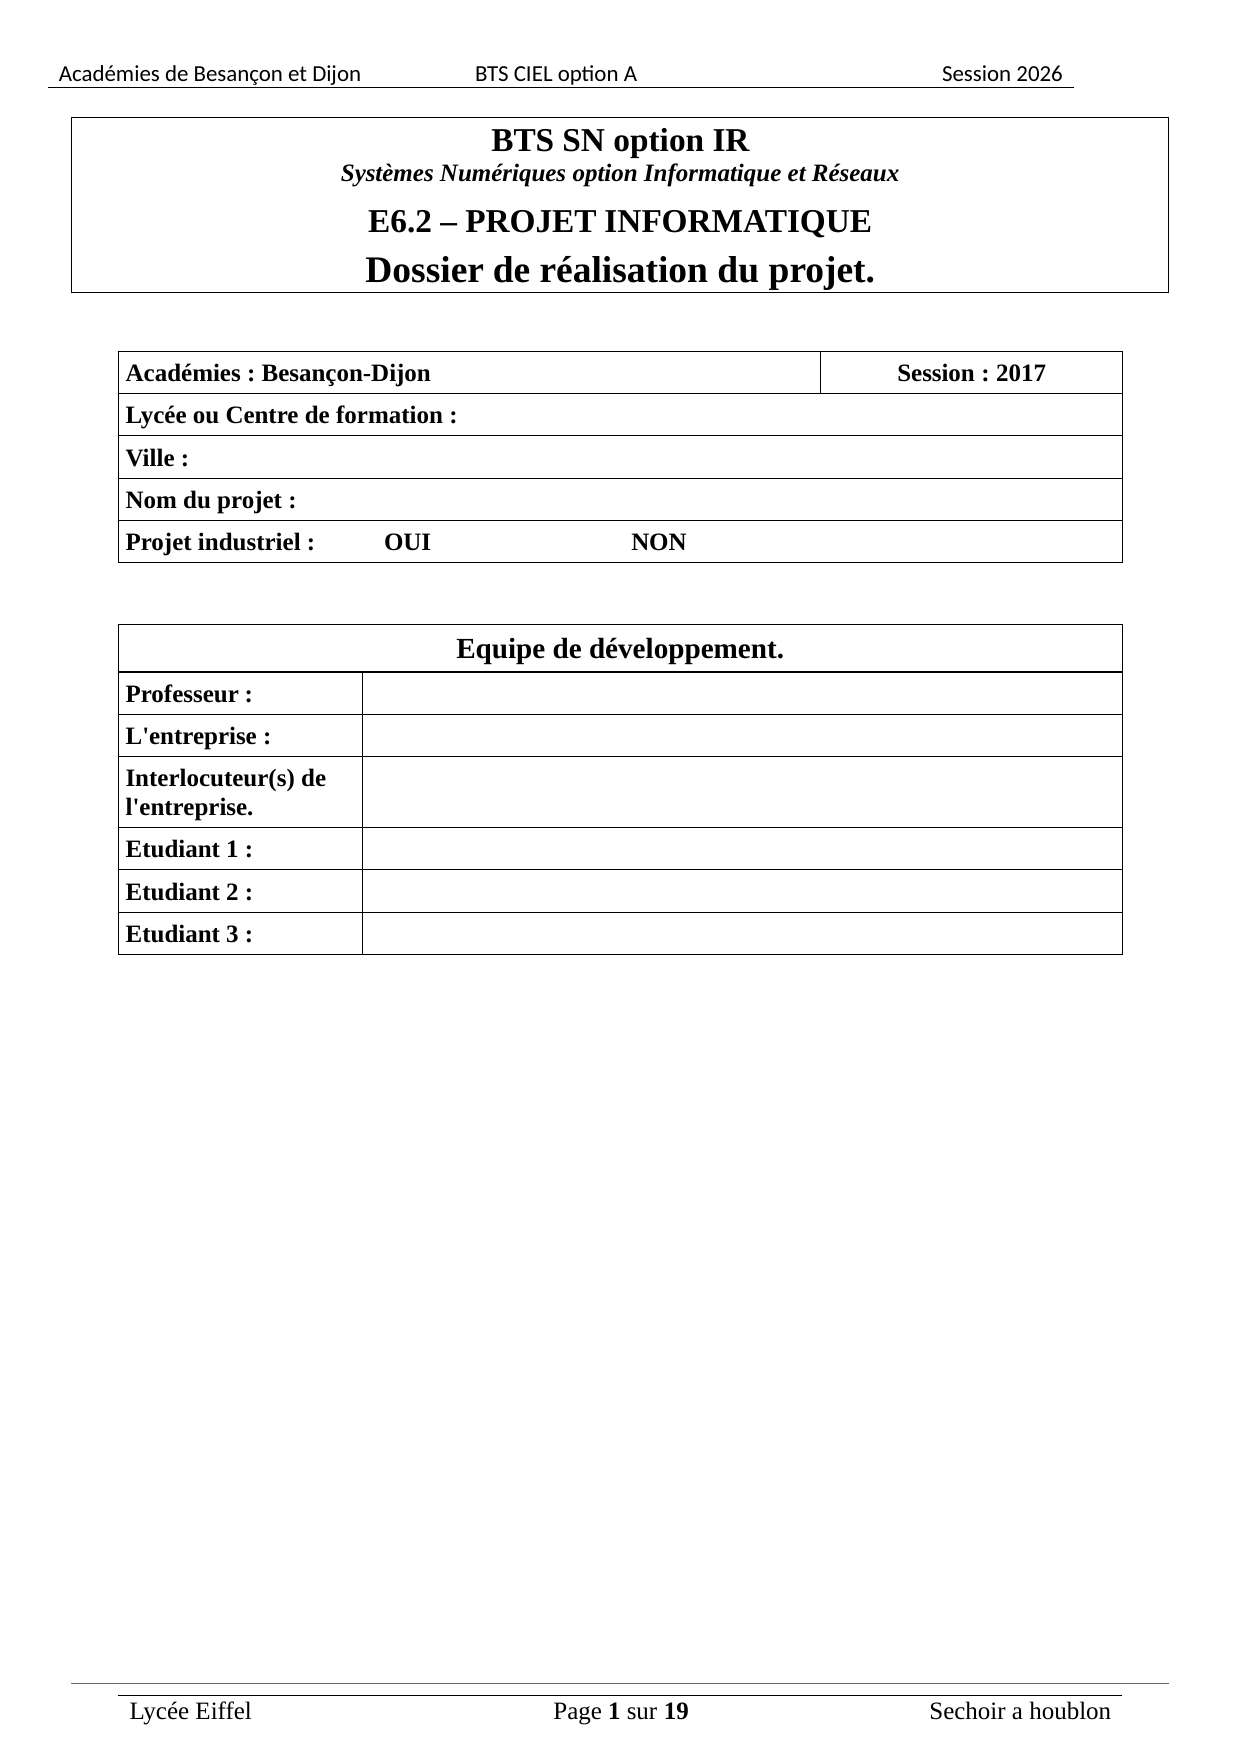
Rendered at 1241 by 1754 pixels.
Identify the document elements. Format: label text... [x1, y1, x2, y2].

table_cell Interlocuteur(s) de l'entreprise. [119, 757, 362, 827]
table_cell Etudiant 2 : [119, 870, 362, 912]
table_cell [363, 828, 1122, 869]
table_cell [363, 673, 1122, 714]
table_header Académies : Besançon-Dijon [119, 352, 820, 393]
text Dossier de réalisation du projet. [72, 244, 1168, 292]
text BTS SN option IR Systèmes Numériques option Informatique et Réseaux [72, 118, 1168, 187]
table_cell Professeur : [119, 673, 362, 714]
table_cell Etudiant 3 : [119, 913, 362, 954]
table_cell [363, 757, 1122, 827]
table_cell L'entreprise : [119, 715, 362, 756]
table_cell Etudiant 1 : [119, 828, 362, 869]
table_cell Projet industriel : OUI NON [119, 521, 1122, 562]
text E6.2 – PROJET INFORMATIQUE [72, 198, 1168, 240]
table_header Equipe de développement. [119, 625, 1122, 671]
table_cell [363, 715, 1122, 756]
table_cell Ville : [119, 436, 1122, 478]
table_header Session : 2017 [821, 352, 1122, 393]
table_cell [363, 913, 1122, 954]
table_cell Nom du projet : [119, 479, 1122, 520]
table_cell Lycée ou Centre de formation : [119, 394, 1122, 435]
table_cell [363, 870, 1122, 912]
